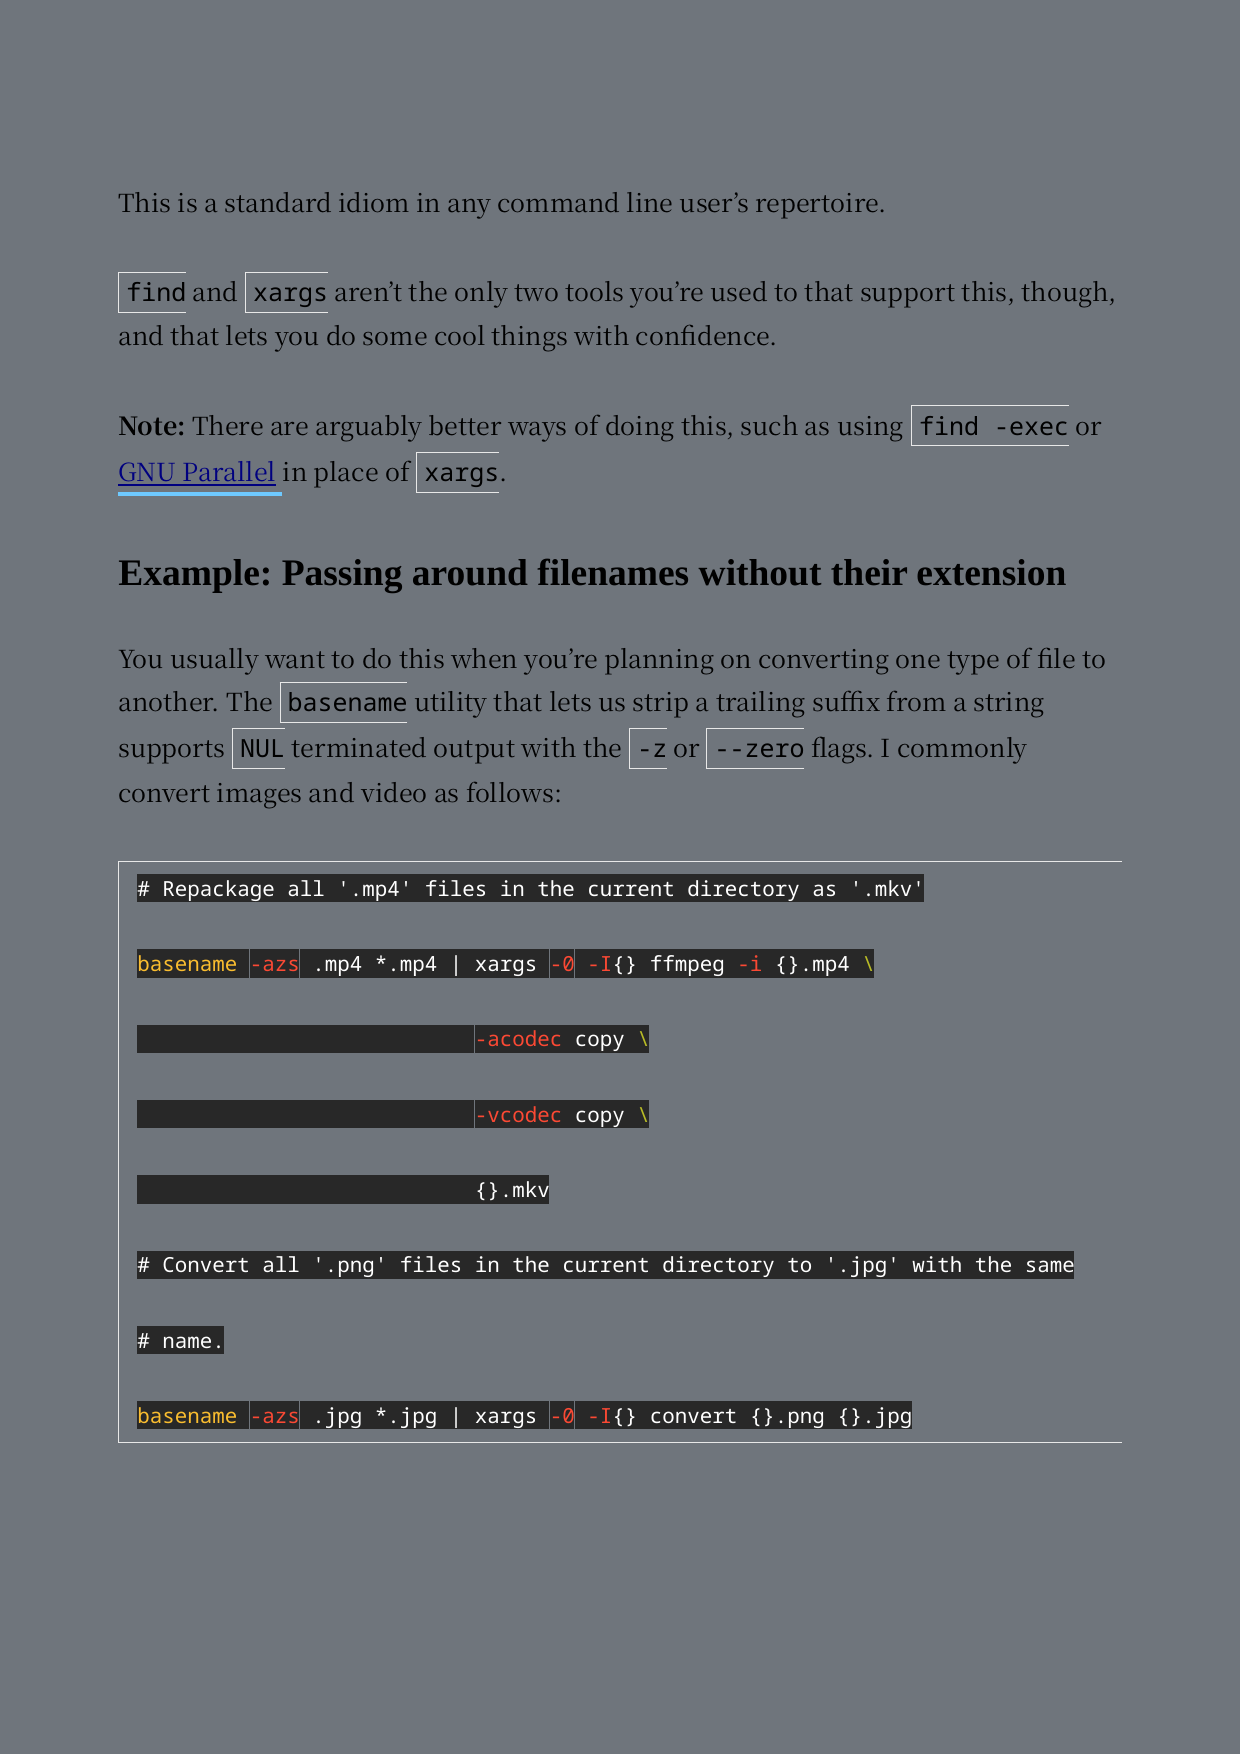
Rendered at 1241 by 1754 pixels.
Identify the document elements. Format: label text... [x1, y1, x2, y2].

text This is a standard idiom in any command line user’s repertoire. [118, 183, 1122, 219]
text -vcodec copy \ [119, 1087, 1122, 1128]
text # Convert all '.png' files in the current directory to '.jpg' with the same [119, 1238, 1122, 1279]
text basename -azs .mp4 *.mp4 | xargs -0 -I{} ffmpeg -i {}.mp4 \ [119, 937, 1122, 978]
text -acodec copy \ [119, 1012, 1122, 1053]
subtitle Example: Passing around filenames without their extension [118, 550, 1122, 593]
text find and xargs aren’t the only two tools you’re used to that support this, though, and that lets you do some cool things with confidence. [118, 272, 1122, 353]
text You usually want to do this when you’re planning on converting one type of file to another. The basename utility that lets us strip a trailing suffix from a string supports NUL terminated output with the -z or --zero flags. I commonly convert images and video as follows: [118, 640, 1122, 809]
text # Repackage all '.mp4' files in the current directory as '.mkv' [119, 862, 1122, 902]
text basename -azs .jpg *.jpg | xargs -0 -I{} convert {}.png {}.jpg [119, 1388, 1122, 1442]
text {}.mkv [119, 1163, 1122, 1204]
text # name. [119, 1313, 1122, 1354]
text Note: There are arguably better ways of doing this, such as using find -exec or GNU Parallel in place of xargs. [118, 405, 1122, 496]
